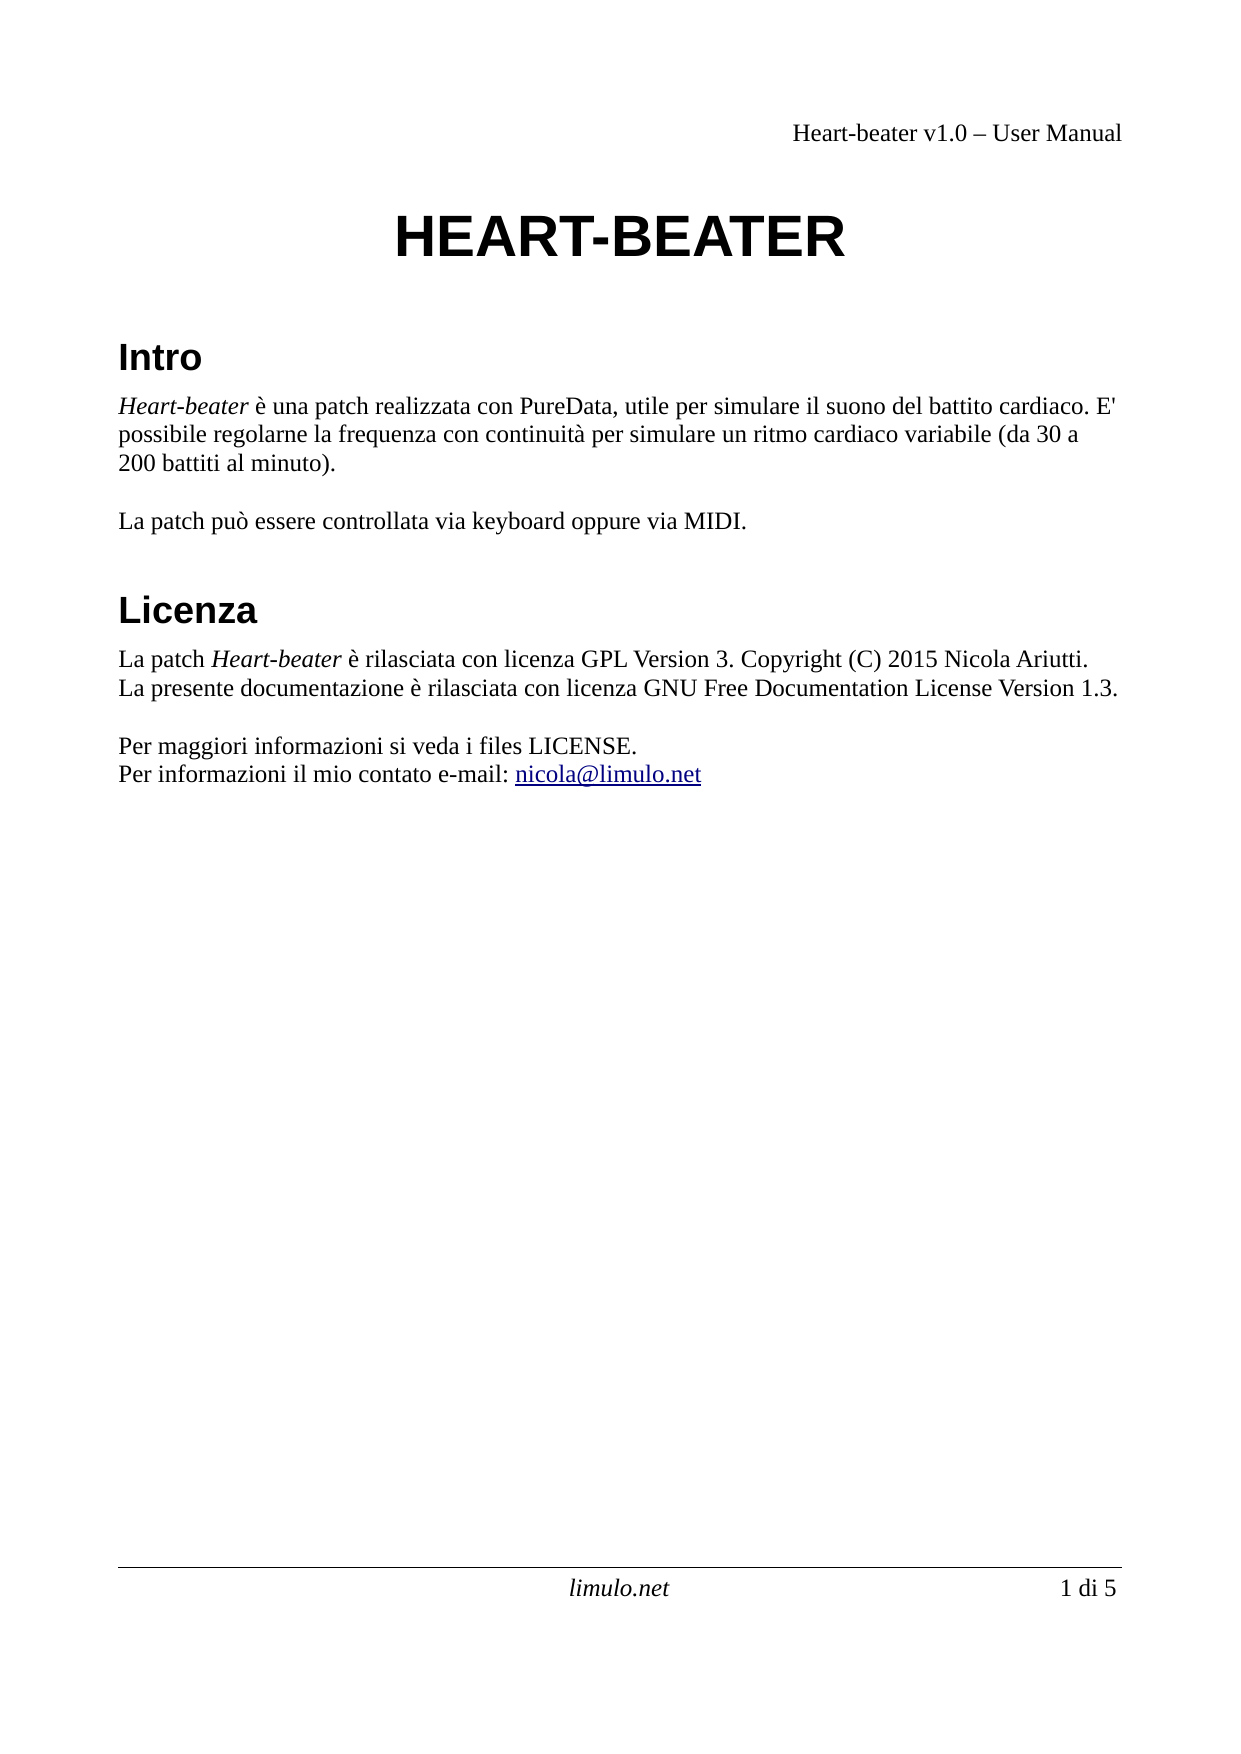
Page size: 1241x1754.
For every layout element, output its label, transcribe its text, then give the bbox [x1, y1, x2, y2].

text Per informazioni il mio contato e-mail: nicola@limulo.net [118, 759, 1122, 788]
text Heart-beater è una patch realizzata con PureData, utile per simulare il suono del battito cardiaco. E' possibile regolarne la frequenza con continuità per simulare un ritmo cardiaco variabile (da 30 a 200 battiti al minuto). [118, 391, 1122, 477]
title HEART-BEATER [118, 201, 1122, 268]
text La patch può essere controllata via keyboard oppure via MIDI. [118, 506, 1122, 534]
subtitle Licenza [118, 588, 1122, 632]
text La patch Heart-beater è rilasciata con licenza GPL Version 3. Copyright (C) 2015 Nicola Ariutti. [118, 644, 1122, 673]
subtitle Intro [118, 335, 1122, 378]
text La presente documentazione è rilasciata con licenza GNU Free Documentation License Version 1.3. [118, 673, 1122, 702]
text Per maggiori informazioni si veda i files LICENSE. [118, 731, 1122, 759]
